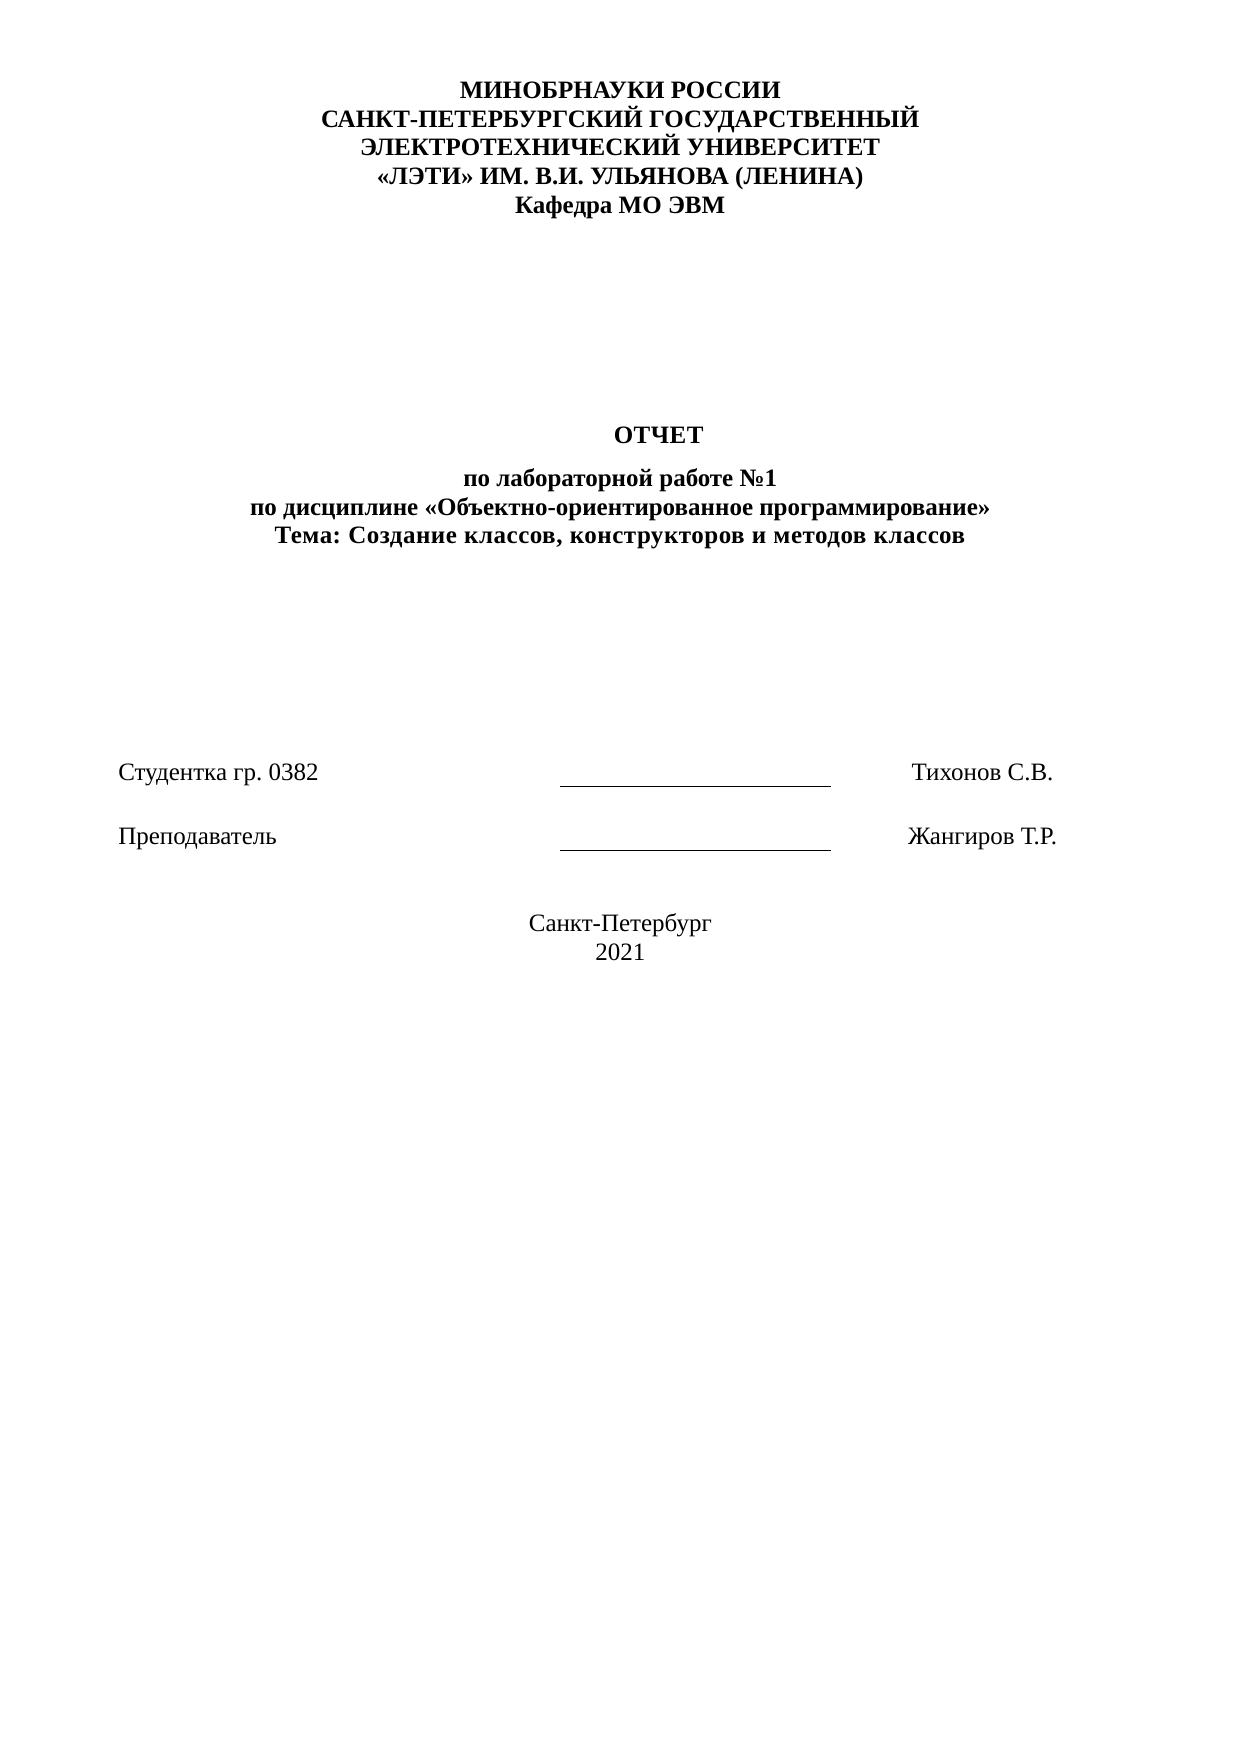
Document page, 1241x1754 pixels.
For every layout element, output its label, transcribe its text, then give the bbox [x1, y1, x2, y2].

text Кафедра МО ЭВМ [118, 190, 1122, 219]
text 2021 [118, 937, 1122, 966]
table_header Тихонов С.В. [831, 722, 1133, 786]
text Санкт-Петербург [118, 908, 1122, 937]
text по дисциплине «Объектно-ориентированное программирование» [118, 492, 1122, 521]
table_header [560, 722, 831, 786]
table_cell [560, 787, 831, 850]
table_cell Жангиров Т.Р. [831, 786, 1133, 850]
text МИНОБРНАУКИ РОССИИ [118, 75, 1122, 104]
table_cell Преподаватель [107, 786, 560, 850]
text Тема: Создание классов, конструкторов и методов классов [118, 521, 1122, 549]
text электротехнический университет [118, 132, 1122, 161]
text Санкт-Петербургский государственный [118, 104, 1122, 132]
table_header Студентка гр. 0382 [107, 722, 560, 786]
text по лабораторной работе №1 [118, 463, 1122, 492]
text «ЛЭТИ» им. В.И. Ульянова (Ленина) [118, 161, 1122, 190]
text отчет [118, 420, 1122, 449]
